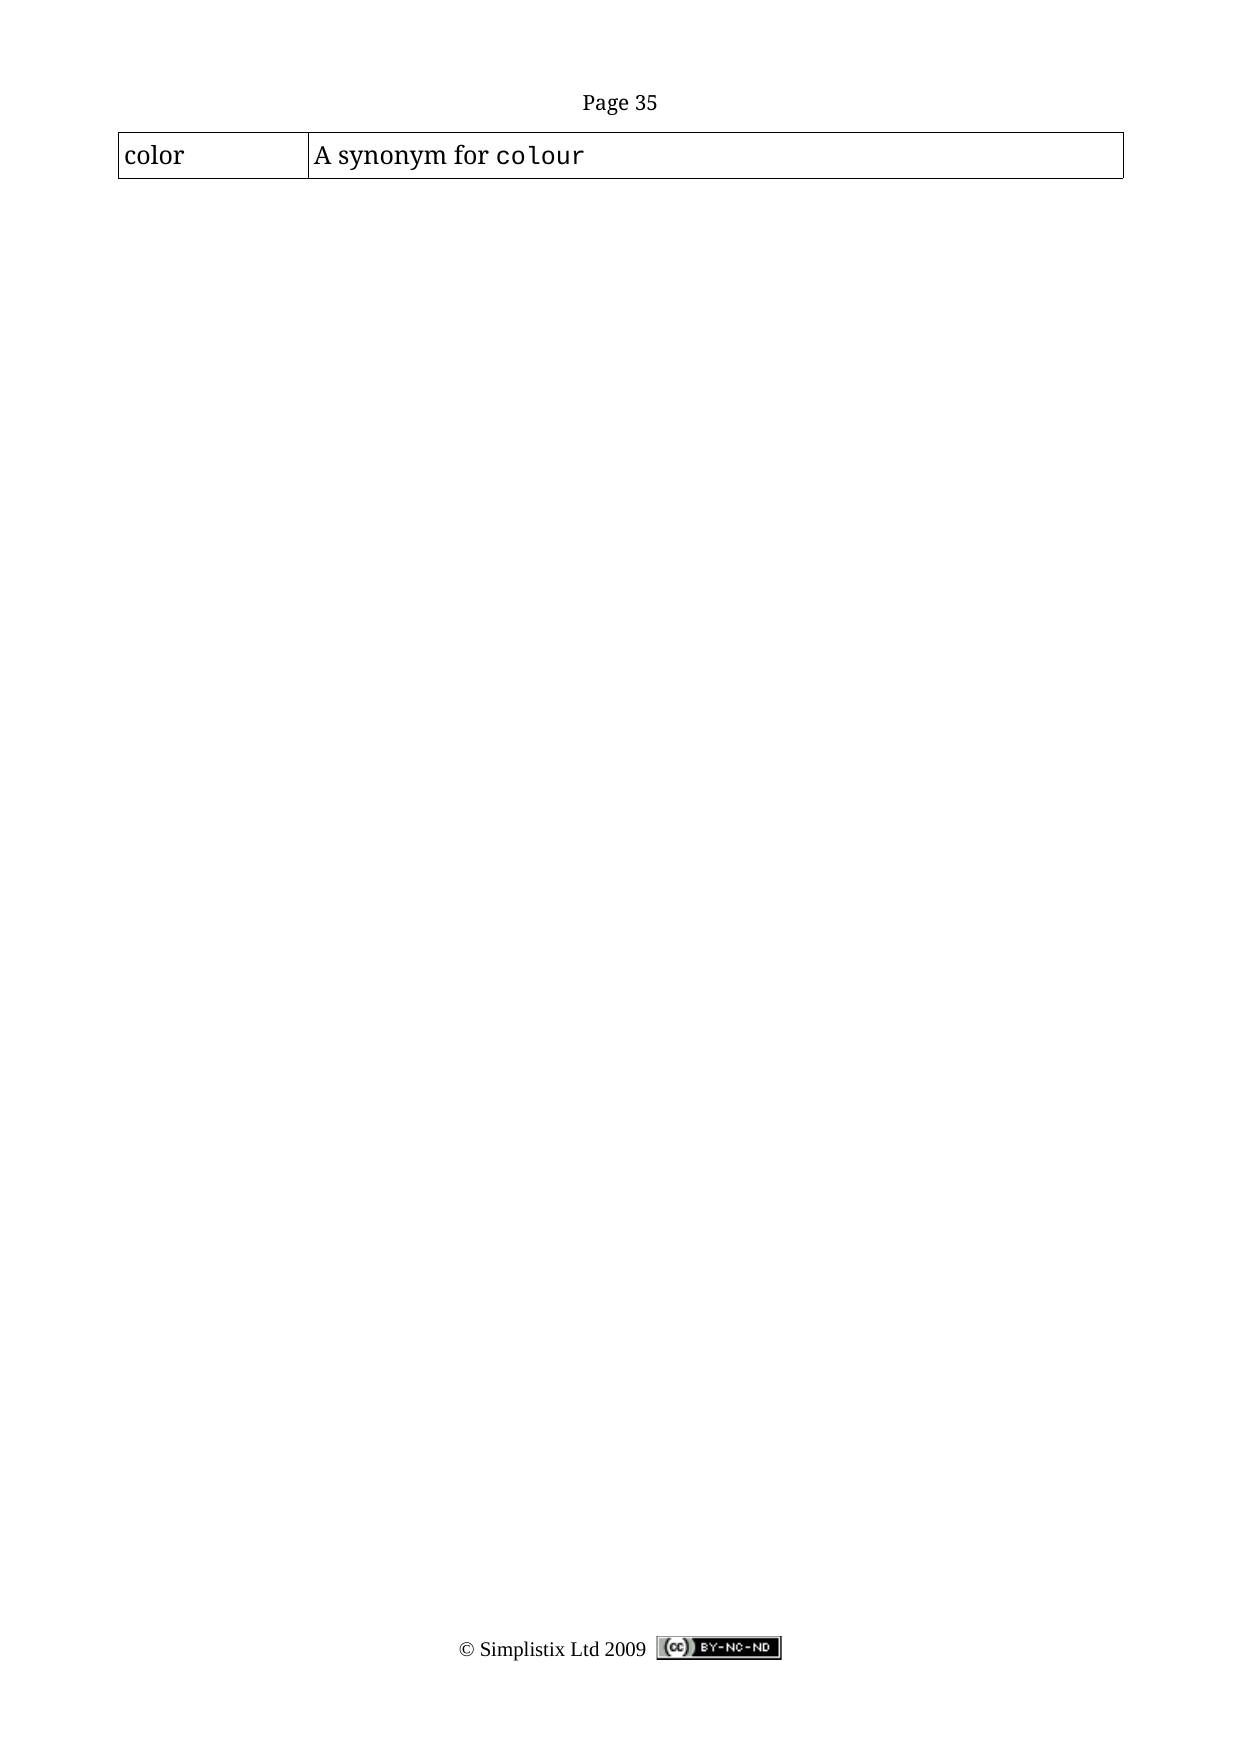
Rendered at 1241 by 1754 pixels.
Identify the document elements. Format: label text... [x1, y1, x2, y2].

picture [656, 1636, 782, 1660]
table_cell color [119, 133, 308, 178]
table_cell A synonym for colour [309, 133, 1123, 178]
